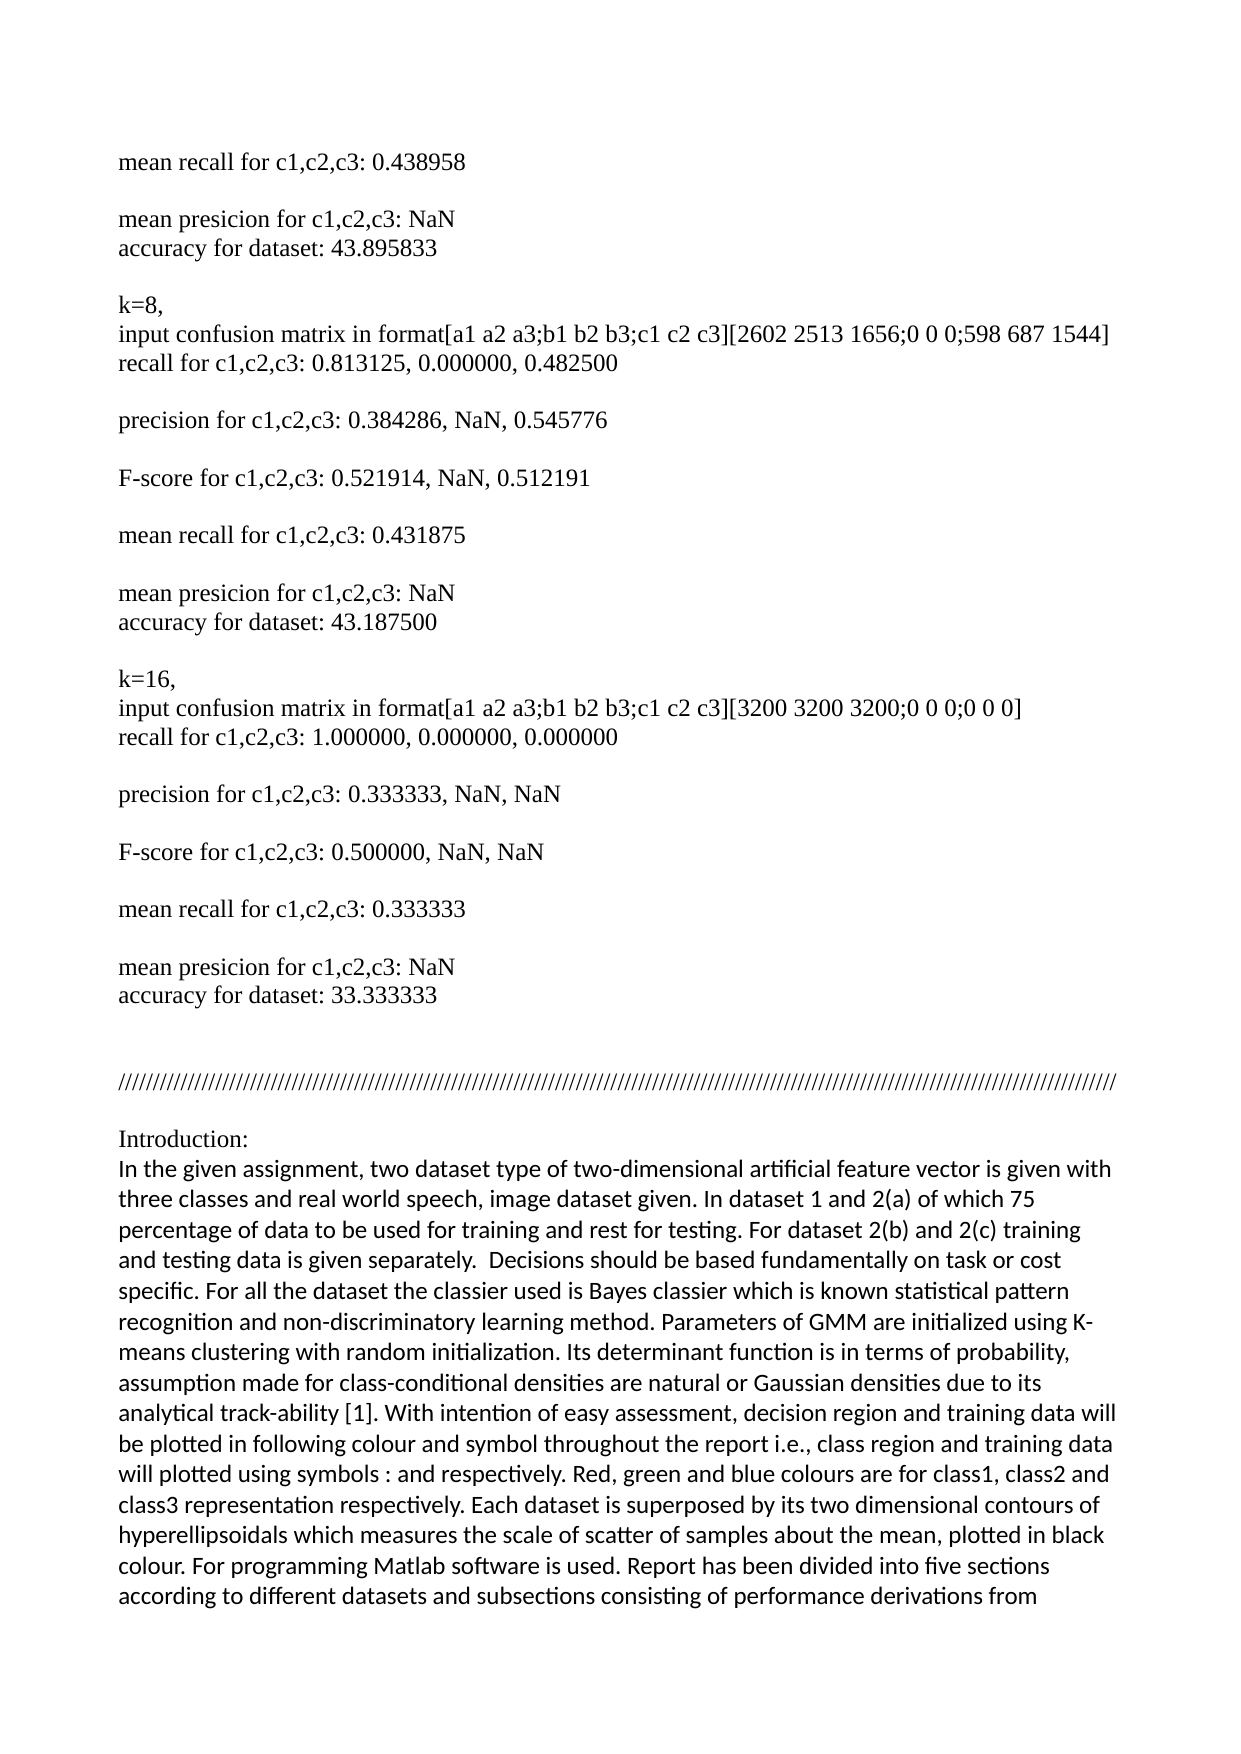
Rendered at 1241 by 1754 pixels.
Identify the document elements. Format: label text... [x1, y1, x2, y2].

text //////////////////////////////////////////////////////////////////////////////////////////////////////////////////////////////////////////////// [118, 1067, 1122, 1096]
text mean presicion for c1,c2,c3: NaN [118, 204, 1122, 233]
text In the given assignment, two dataset type of two-dimensional artificial feature vector is given with three classes and real world speech, image dataset given. In dataset 1 and 2(a) of which 75 percentage of data to be used for training and rest for testing. For dataset 2(b) and 2(c) training and testing data is given separately. Decisions should be based fundamentally on task or cost specific. For all the dataset the classier used is Bayes classier which is known statistical pattern recognition and non-discriminatory learning method. Parameters of GMM are initialized using K-means clustering with random initialization. Its determinant function is in terms of probability, assumption made for class-conditional densities are natural or Gaussian densities due to its analytical track-ability [1]. With intention of easy assessment, decision region and training data will be plotted in following colour and symbol throughout the report i.e., class region and training data will plotted using symbols : and respectively. Red, green and blue colours are for class1, class2 and class3 representation respectively. Each dataset is superposed by its two dimensional contours of hyperellipsoidals which measures the scale of scatter of samples about the mean, plotted in black colour. For programming Matlab software is used. Report has been divided into five sections according to different datasets and subsections consisting of performance derivations from [118, 1153, 1122, 1611]
text accuracy for dataset: 43.895833 [118, 233, 1122, 262]
text Introduction: [118, 1124, 1122, 1153]
text recall for c1,c2,c3: 1.000000, 0.000000, 0.000000 [118, 722, 1122, 751]
text F-score for c1,c2,c3: 0.521914, NaN, 0.512191 [118, 463, 1122, 492]
text input confusion matrix in format[a1 a2 a3;b1 b2 b3;c1 c2 c3][2602 2513 1656;0 0 0;598 687 1544] [118, 319, 1122, 348]
text precision for c1,c2,c3: 0.333333, NaN, NaN [118, 779, 1122, 808]
text F-score for c1,c2,c3: 0.500000, NaN, NaN [118, 837, 1122, 866]
text mean recall for c1,c2,c3: 0.438958 [118, 147, 1122, 176]
text input confusion matrix in format[a1 a2 a3;b1 b2 b3;c1 c2 c3][3200 3200 3200;0 0 0;0 0 0] [118, 693, 1122, 722]
text mean recall for c1,c2,c3: 0.431875 [118, 521, 1122, 549]
text mean recall for c1,c2,c3: 0.333333 [118, 894, 1122, 923]
text mean presicion for c1,c2,c3: NaN [118, 578, 1122, 607]
text accuracy for dataset: 43.187500 [118, 607, 1122, 636]
text mean presicion for c1,c2,c3: NaN [118, 952, 1122, 981]
text k=16, [118, 664, 1122, 693]
text accuracy for dataset: 33.333333 [118, 981, 1122, 1009]
text k=8, [118, 291, 1122, 319]
text precision for c1,c2,c3: 0.384286, NaN, 0.545776 [118, 406, 1122, 434]
text recall for c1,c2,c3: 0.813125, 0.000000, 0.482500 [118, 348, 1122, 377]
